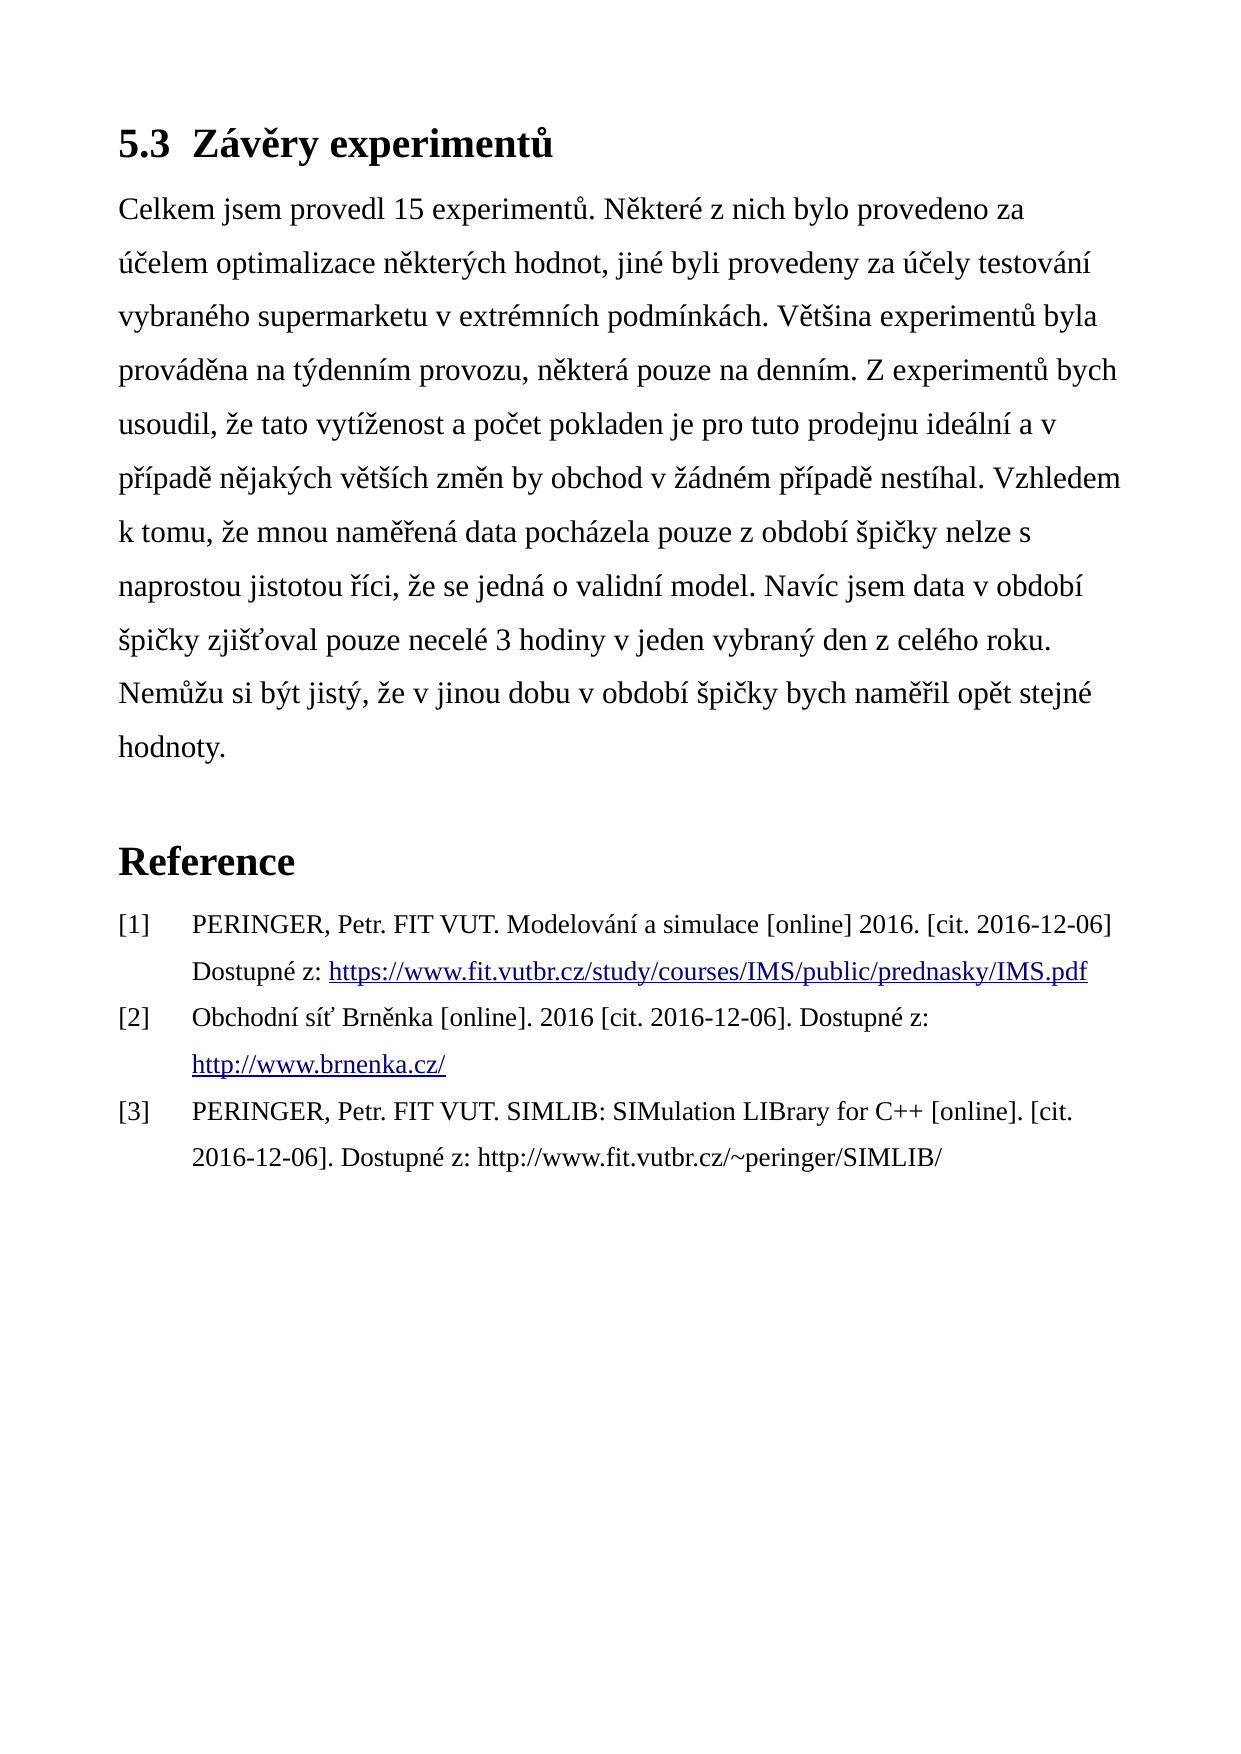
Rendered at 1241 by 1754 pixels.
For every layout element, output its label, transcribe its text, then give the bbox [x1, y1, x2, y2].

text Dostupné z: https://www.fit.vutbr.cz/study/courses/IMS/public/prednasky/IMS.pdf [118, 955, 1122, 986]
text [2] Obchodní síť Brněnka [online]. 2016 [cit. 2016-12-06]. Dostupné z: http://www.brnenka.cz/ [118, 1001, 1122, 1079]
text [1] PERINGER, Petr. FIT VUT. Modelování a simulace [online] 2016. [cit. 2016-12-06] [118, 908, 1122, 939]
text Reference [118, 836, 1122, 884]
text 5.3 Závěry experimentů [118, 118, 1122, 166]
text [3] PERINGER, Petr. FIT VUT. SIMLIB: SIMulation LIBrary for C++ [online]. [cit. 2016-12-06]. Dostupné z: http://www.fit.vutbr.cz/~peringer/SIMLIB/ [118, 1095, 1122, 1173]
text Celkem jsem provedl 15 experimentů. Některé z nich bylo provedeno za účelem optimalizace některých hodnot, jiné byli provedeny za účely testování vybraného supermarketu v extrémních podmínkách. Většina experimentů byla prováděna na týdenním provozu, některá pouze na denním. Z experimentů bych usoudil, že tato vytíženost a počet pokladen je pro tuto prodejnu ideální a v případě nějakých větších změn by obchod v žádném případě nestíhal. Vzhledem k tomu, že mnou naměřená data pocházela pouze z období špičky nelze s naprostou jistotou říci, že se jedná o validní model. Navíc jsem data v období špičky zjišťoval pouze necelé 3 hodiny v jeden vybraný den z celého roku. Nemůžu si být jistý, že v jinou dobu v období špičky bych naměřil opět stejné hodnoty. [118, 190, 1122, 764]
